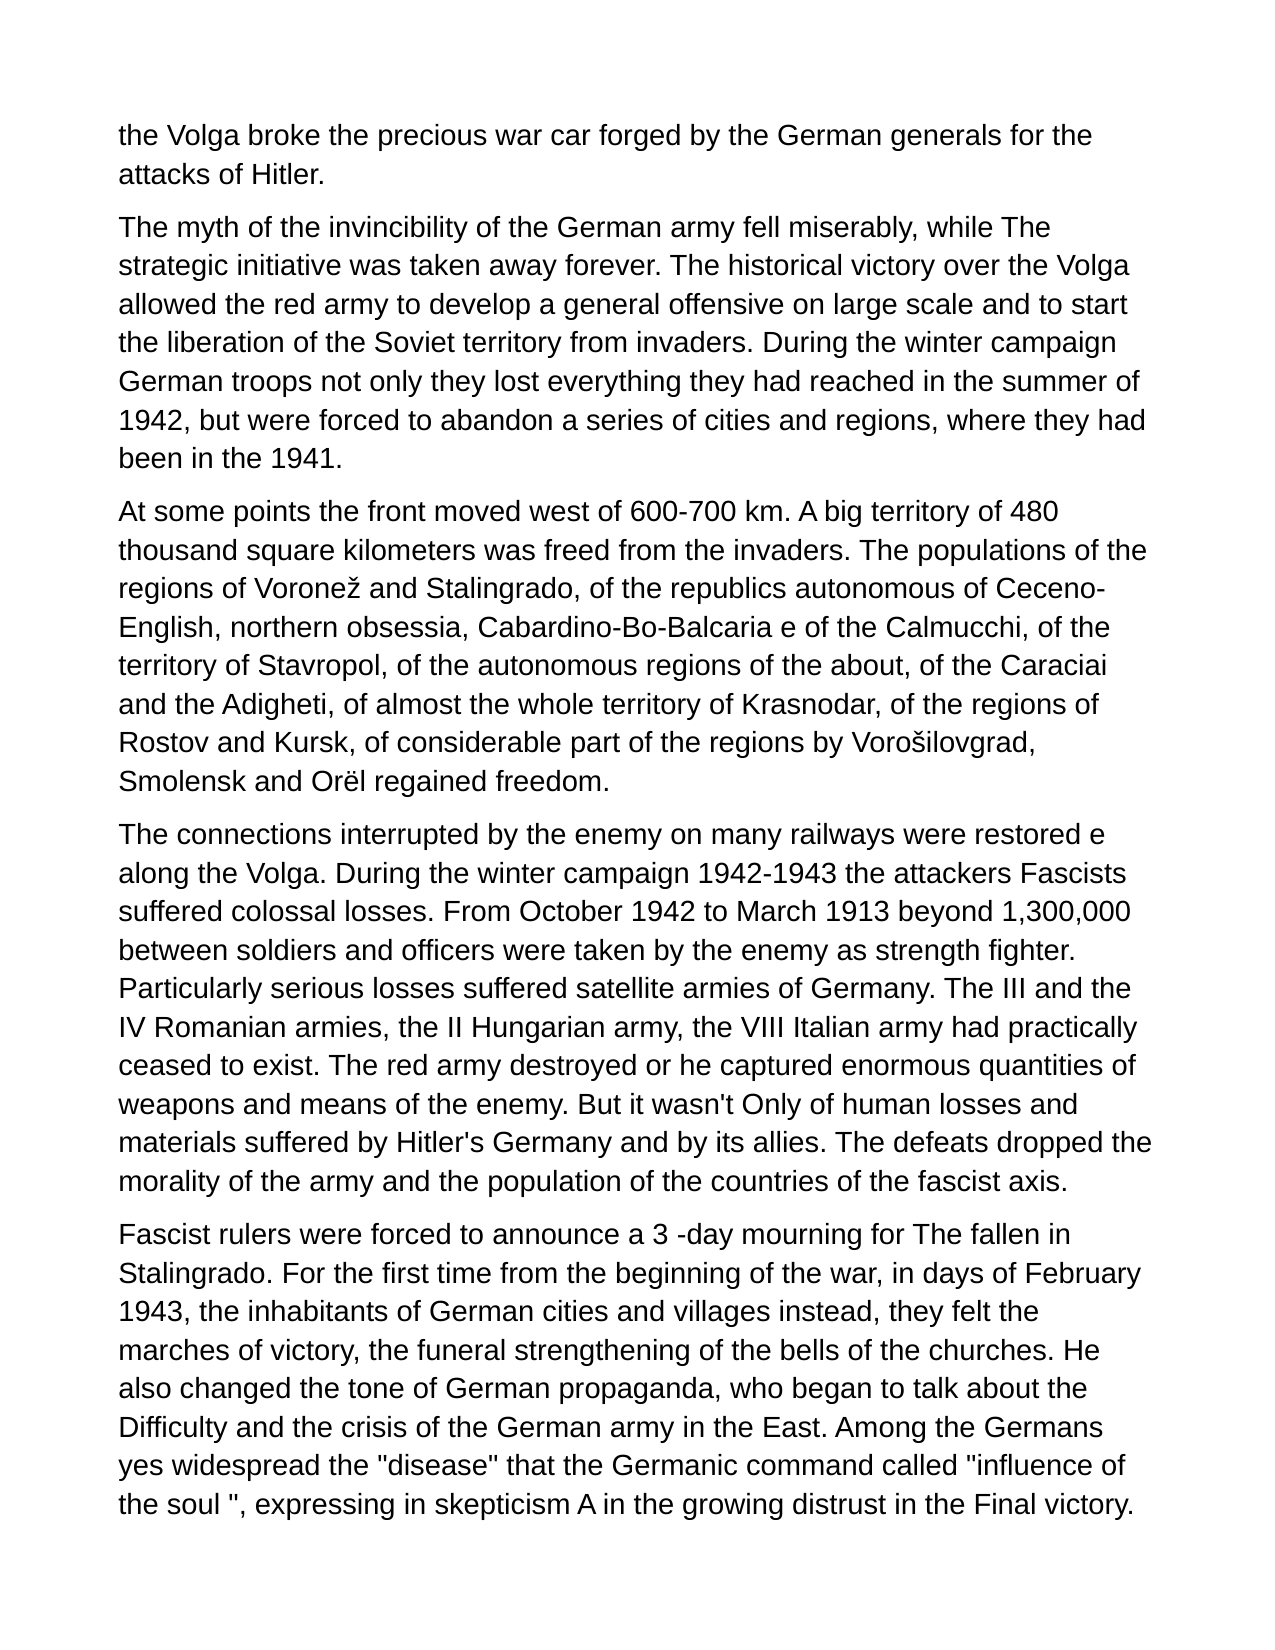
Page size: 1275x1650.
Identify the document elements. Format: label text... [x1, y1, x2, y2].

text Fascist rulers were forced to announce a 3 -day mourning for The fallen in Stalingrado. For the first time from the beginning of the war, in days of February 1943, the inhabitants of German cities and villages instead, they felt the marches of victory, the funeral strengthening of the bells of the churches. He also changed the tone of German propaganda, who began to talk about the Difficulty and the crisis of the German army in the East. Among the Germans yes widespread the "disease" that the Germanic command called "influence of the soul ", expressing in skepticism A in the growing distrust in the Final victory. [118, 1217, 1157, 1520]
text At some points the front moved west of 600-700 km. A big territory of 480 thousand square kilometers was freed from the invaders. The populations of the regions of Voronež and Stalingrado, of the republics autonomous of Ceceno-English, northern obsessia, Cabardino-Bo-Balcaria e of the Calmucchi, of the territory of Stavropol, of the autonomous regions of the about, of the Caraciai and the Adigheti, of almost the whole territory of Krasnodar, of the regions of Rostov and Kursk, of considerable part of the regions by Vorošilovgrad, Smolensk and Orël regained freedom. [118, 494, 1157, 797]
text the Volga broke the precious war car forged by the German generals for the attacks of Hitler. [118, 118, 1157, 190]
text The connections interrupted by the enemy on many railways were restored e along the Volga. During the winter campaign 1942-1943 the attackers Fascists suffered colossal losses. From October 1942 to March 1913 beyond 1,300,000 between soldiers and officers were taken by the enemy as strength fighter. Particularly serious losses suffered satellite armies of Germany. The III and the IV Romanian armies, the II Hungarian army, the VIII Italian army had practically ceased to exist. The red army destroyed or he captured enormous quantities of weapons and means of the enemy. But it wasn't Only of human losses and materials suffered by Hitler's Germany and by its allies. The defeats dropped the morality of the army and the population of the countries of the fascist axis. [118, 817, 1157, 1197]
text The myth of the invincibility of the German army fell miserably, while The strategic initiative was taken away forever. The historical victory over the Volga allowed the red army to develop a general offensive on large scale and to start the liberation of the Soviet territory from invaders. During the winter campaign German troops not only they lost everything they had reached in the summer of 1942, but were forced to abandon a series of cities and regions, where they had been in the 1941. [118, 210, 1157, 474]
